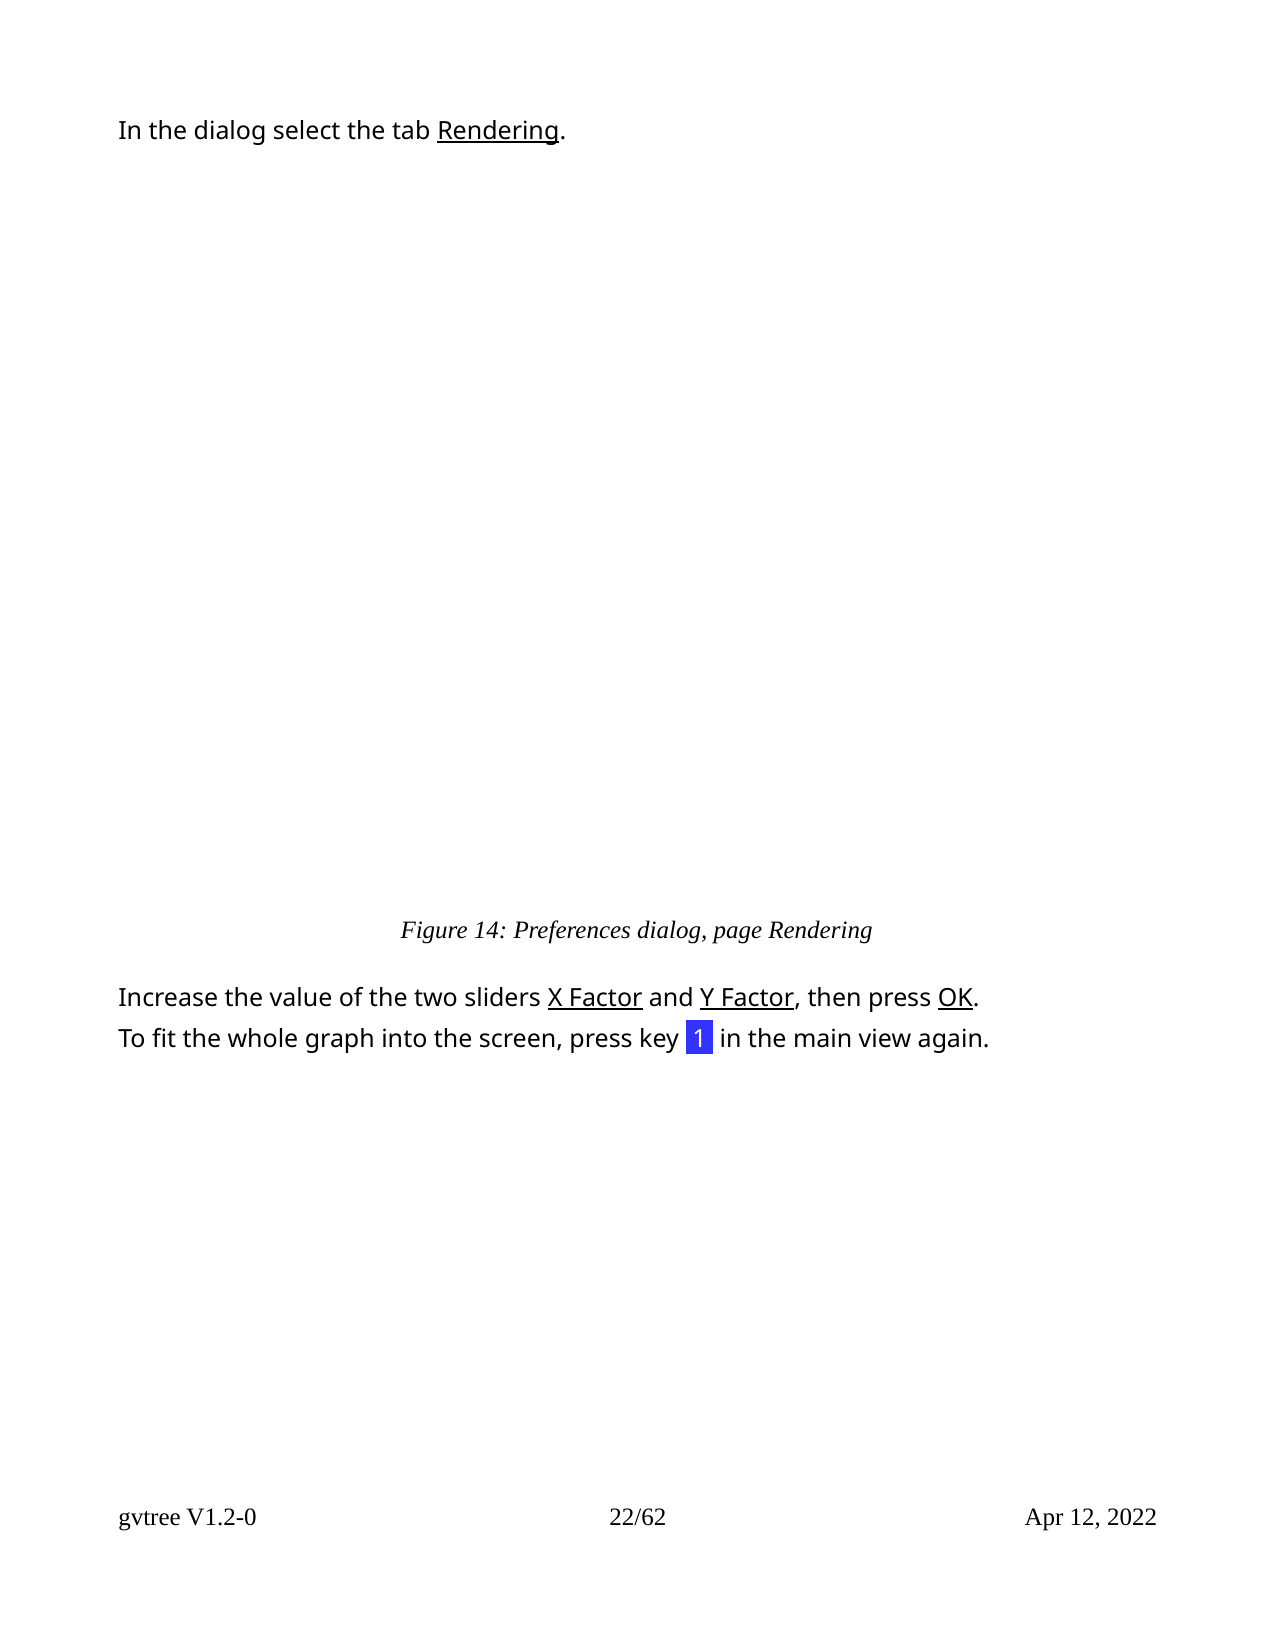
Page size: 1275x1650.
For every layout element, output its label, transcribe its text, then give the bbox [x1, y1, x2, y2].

text Figure 14: Preferences dialog, page Rendering [118, 172, 1157, 944]
text In the dialog select the tab Rendering. [118, 118, 1157, 144]
text Increase the value of the two sliders X Factor and Y Factor, then press OK. [118, 985, 1157, 1011]
text To fit the whole graph into the screen, press key 1 in the main view again. [118, 1026, 1157, 1052]
